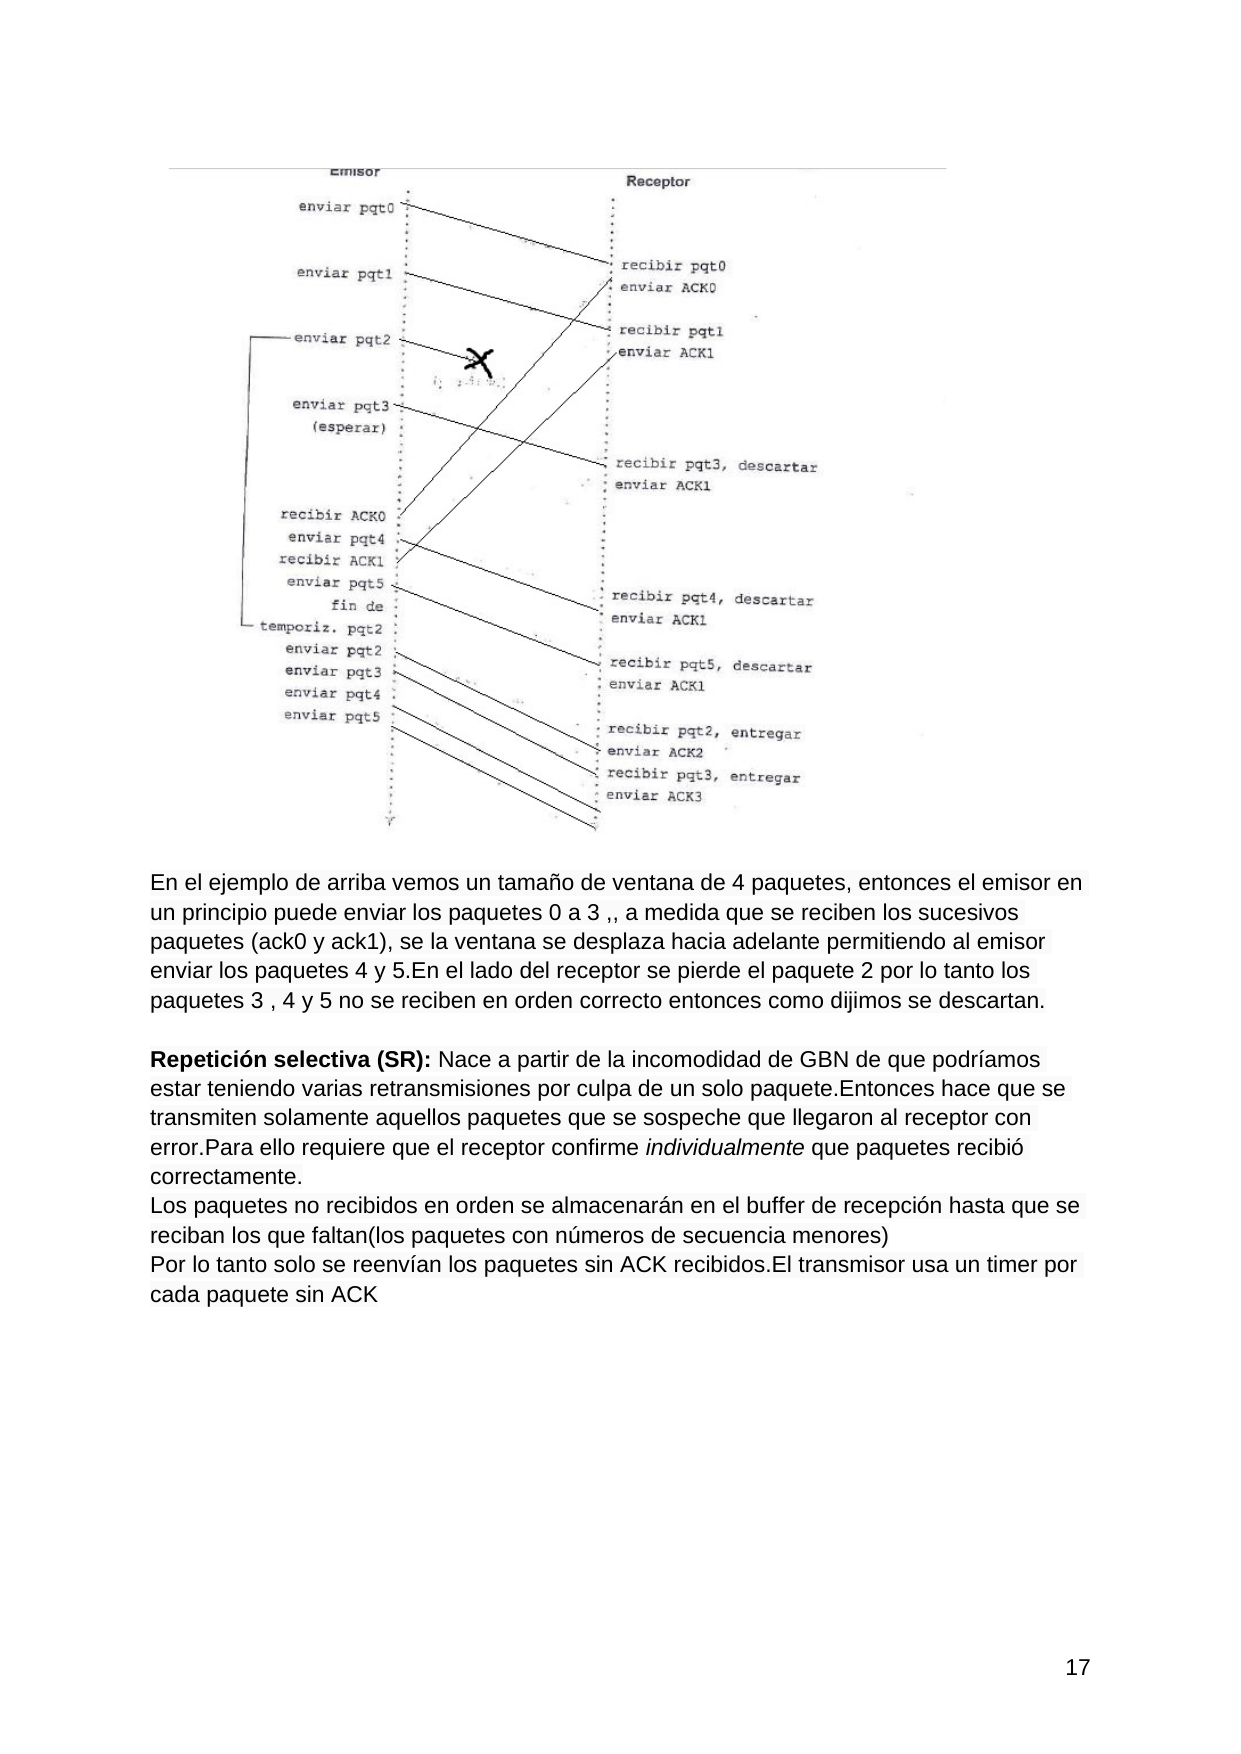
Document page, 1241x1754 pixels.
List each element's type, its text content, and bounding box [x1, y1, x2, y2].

text Los paquetes no recibidos en orden se almacenarán en el buffer de recepción hasta que se reciban los que faltan(los paquetes con números de secuencia menores) [150, 1193, 1091, 1248]
picture [168, 168, 947, 848]
text Repetición selectiva (SR): Nace a partir de la incomodidad de GBN de que podríamos estar teniendo varias retransmisiones por culpa de un solo paquete.Entonces hace que se transmiten solamente aquellos paquetes que se sospeche que llegaron al receptor con error.Para ello requiere que el receptor confirme individualmente que paquetes recibió correctamente. [150, 1046, 1091, 1189]
text En el ejemplo de arriba vemos un tamaño de ventana de 4 paquetes, entonces el emisor en un principio puede enviar los paquetes 0 a 3 ,, a medida que se reciben los sucesivos paquetes (ack0 y ack1), se la ventana se desplaza hacia adelante permitiendo al emisor enviar los paquetes 4 y 5.En el lado del receptor se pierde el paquete 2 por lo tanto los paquetes 3 , 4 y 5 no se reciben en orden correcto entonces como dijimos se descartan. [150, 870, 1091, 1013]
text Por lo tanto solo se reenvían los paquetes sin ACK recibidos.El transmisor usa un timer por cada paquete sin ACK [150, 1252, 1091, 1307]
